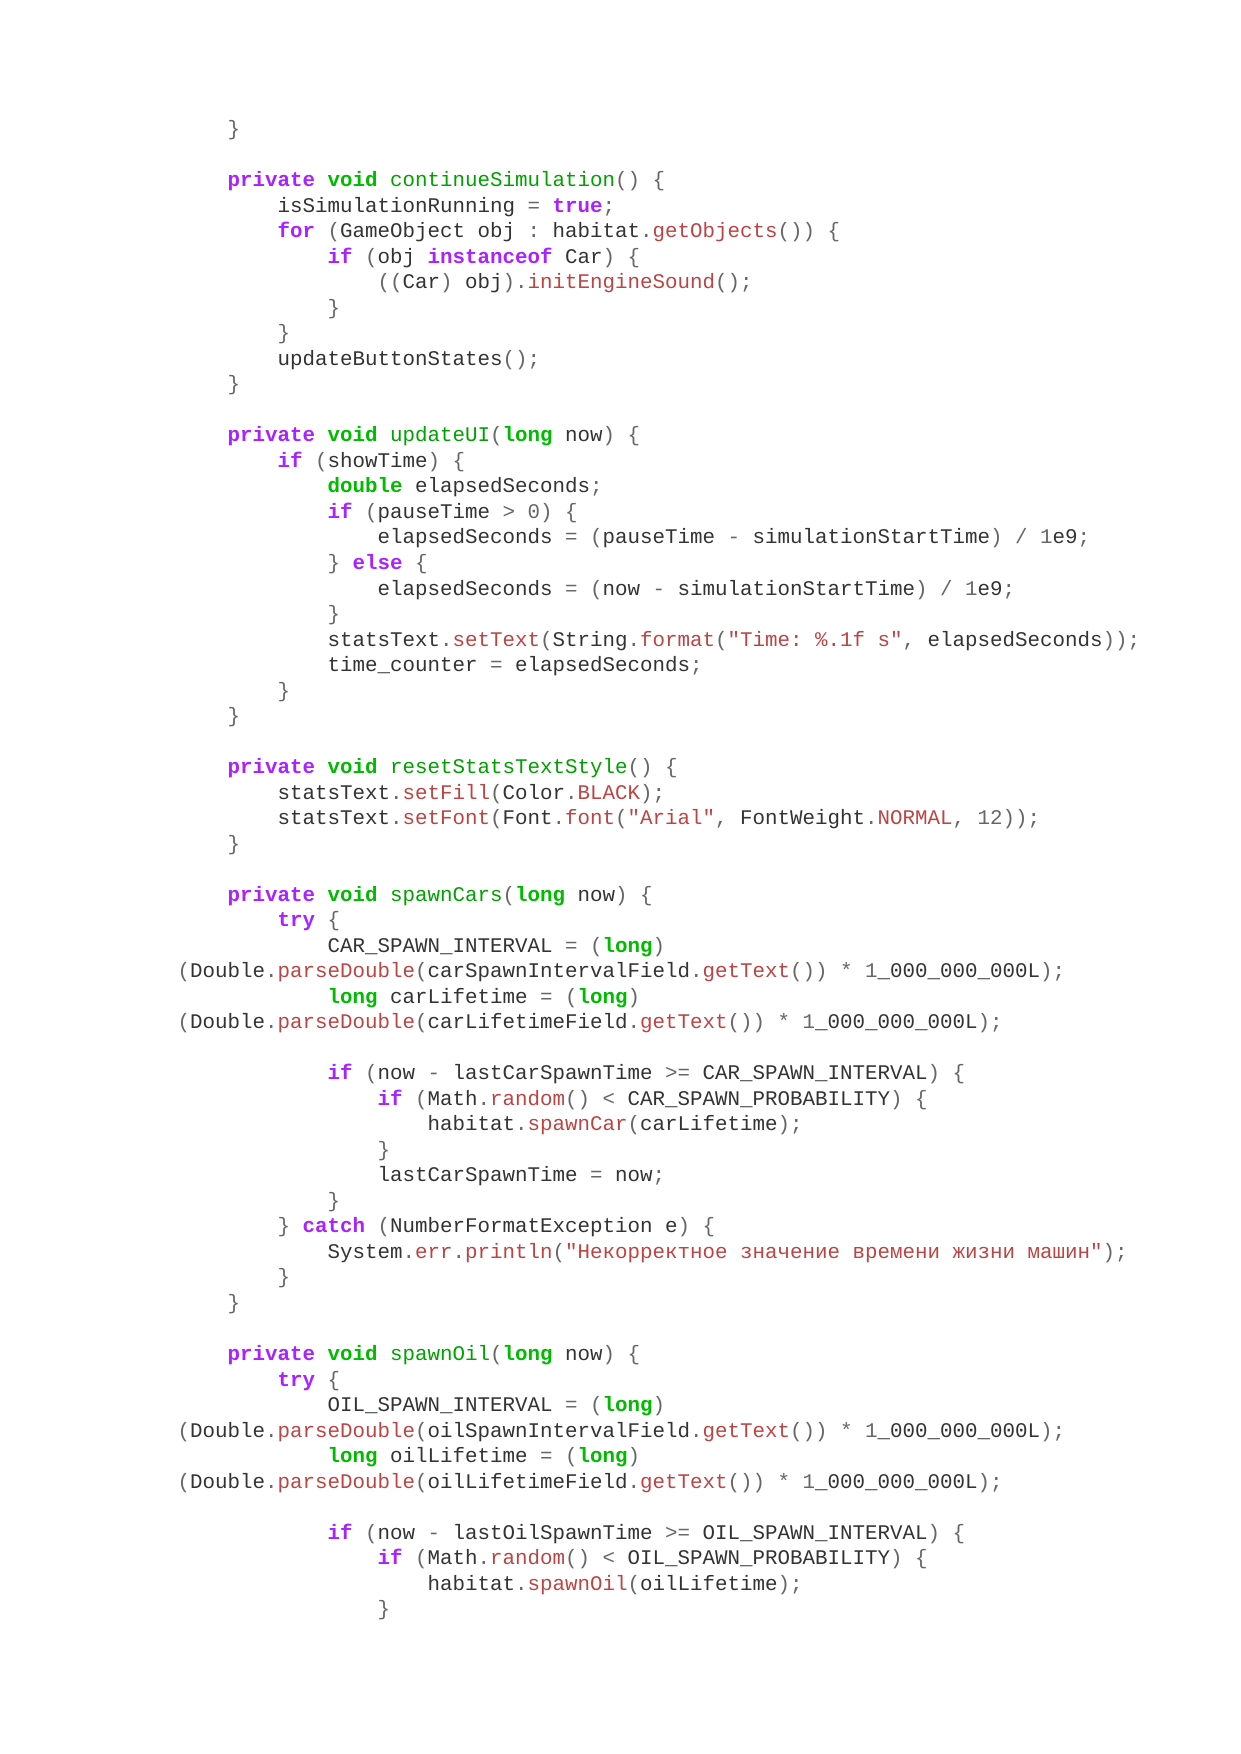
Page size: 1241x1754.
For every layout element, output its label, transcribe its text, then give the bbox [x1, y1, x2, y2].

text OIL_SPAWN_INTERVAL = (long)(Double.parseDouble(oilSpawnIntervalField.getText()) * 1_000_000_000L); [177, 1394, 1152, 1443]
text long oilLifetime = (long)(Double.parseDouble(oilLifetimeField.getText()) * 1_000_000_000L); [177, 1445, 1152, 1494]
text } [177, 1598, 1152, 1622]
text try { [177, 1369, 1152, 1392]
text lastCarSpawnTime = now; [177, 1164, 1152, 1188]
text private void spawnOil(long now) { [177, 1343, 1152, 1367]
text if (now - lastOilSpawnTime >= OIL_SPAWN_INTERVAL) { [177, 1522, 1152, 1545]
text private void continueSimulation() { [177, 169, 1152, 193]
text isSimulationRunning = true; [177, 195, 1152, 218]
text if (Math.random() < OIL_SPAWN_PROBABILITY) { [177, 1547, 1152, 1571]
text } [177, 1190, 1152, 1214]
text } [177, 603, 1152, 627]
text habitat.spawnOil(oilLifetime); [177, 1573, 1152, 1596]
text if (Math.random() < CAR_SPAWN_PROBABILITY) { [177, 1088, 1152, 1112]
text private void spawnCars(long now) { [177, 884, 1152, 907]
text time_counter = elapsedSeconds; [177, 654, 1152, 678]
text CAR_SPAWN_INTERVAL = (long)(Double.parseDouble(carSpawnIntervalField.getText()) * 1_000_000_000L); [177, 935, 1152, 984]
text elapsedSeconds = (pauseTime - simulationStartTime) / 1e9; [177, 526, 1152, 550]
text if (pauseTime > 0) { [177, 501, 1152, 524]
text } [177, 833, 1152, 856]
text statsText.setFont(Font.font("Arial", FontWeight.NORMAL, 12)); [177, 807, 1152, 831]
text } catch (NumberFormatException e) { [177, 1216, 1152, 1239]
text if (showTime) { [177, 450, 1152, 473]
text ((Car) obj).initEngineSound(); [177, 271, 1152, 295]
text for (GameObject obj : habitat.getObjects()) { [177, 220, 1152, 244]
text private void updateUI(long now) { [177, 424, 1152, 448]
text if (obj instanceof Car) { [177, 246, 1152, 269]
text if (now - lastCarSpawnTime >= CAR_SPAWN_INTERVAL) { [177, 1062, 1152, 1086]
text try { [177, 909, 1152, 933]
text } [177, 679, 1152, 703]
text } [177, 705, 1152, 729]
text } [177, 322, 1152, 346]
text habitat.spawnCar(carLifetime); [177, 1113, 1152, 1137]
text } [177, 1139, 1152, 1163]
text } [177, 1267, 1152, 1290]
text updateButtonStates(); [177, 348, 1152, 371]
text private void resetStatsTextStyle() { [177, 756, 1152, 780]
text statsText.setText(String.format("Time: %.1f s", elapsedSeconds)); [177, 628, 1152, 652]
text } [177, 1292, 1152, 1316]
text } [177, 297, 1152, 320]
text statsText.setFill(Color.BLACK); [177, 782, 1152, 805]
text } [177, 118, 1152, 142]
text long carLifetime = (long)(Double.parseDouble(carLifetimeField.getText()) * 1_000_000_000L); [177, 986, 1152, 1035]
text System.err.println("Некорректное значение времени жизни машин"); [177, 1241, 1152, 1265]
text double elapsedSeconds; [177, 475, 1152, 499]
text } [177, 373, 1152, 397]
text } else { [177, 552, 1152, 576]
text elapsedSeconds = (now - simulationStartTime) / 1e9; [177, 577, 1152, 601]
